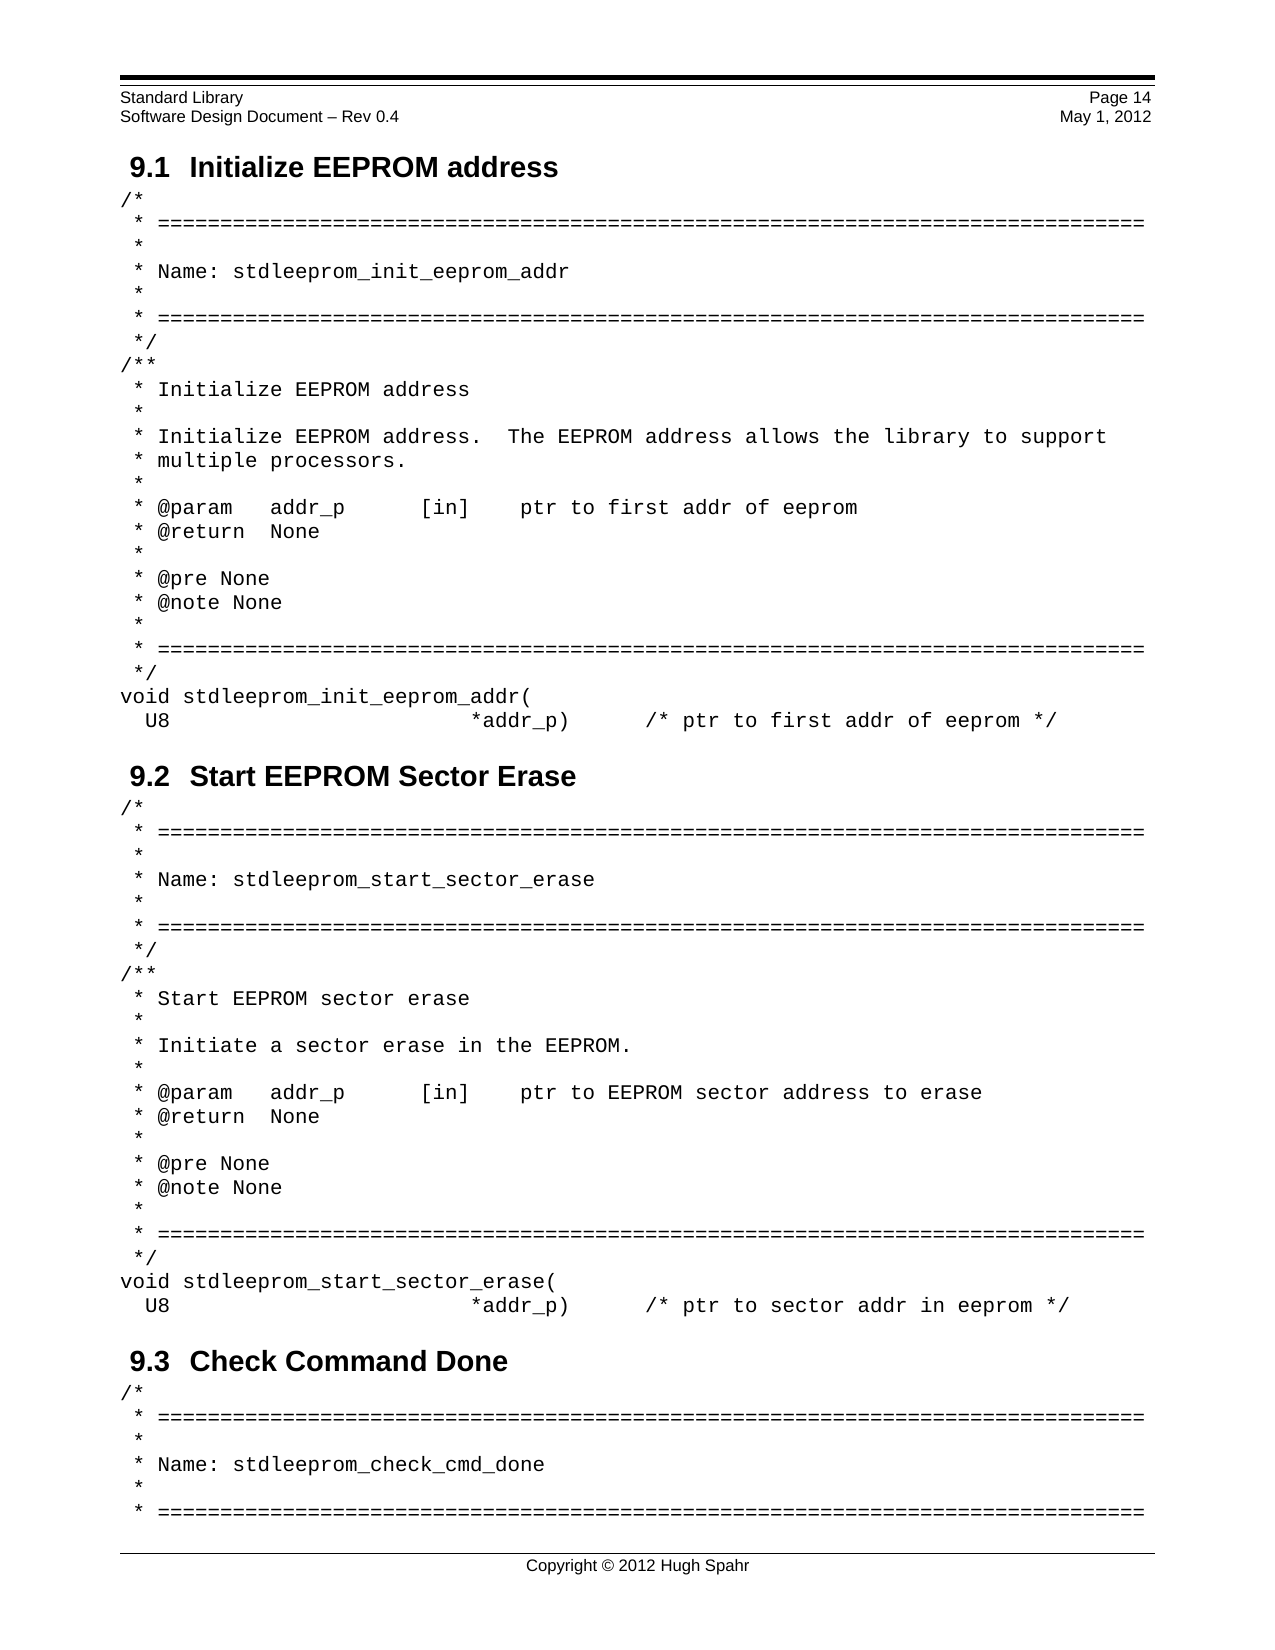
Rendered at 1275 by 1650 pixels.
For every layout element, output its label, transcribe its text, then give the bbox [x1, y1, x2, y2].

text * Name: stdleeprom_start_sector_erase [120, 869, 1155, 893]
text * =============================================================================== [120, 822, 1155, 846]
text * @return None [120, 1106, 1155, 1129]
text * [120, 1478, 1155, 1502]
text * [120, 473, 1155, 497]
text * =============================================================================== [120, 1224, 1155, 1248]
subtitle Initialize EEPROM address [129, 150, 1155, 183]
text * Name: stdleeprom_check_cmd_done [120, 1454, 1155, 1478]
text /** [120, 355, 1155, 379]
text void stdleeprom_init_eeprom_addr( [120, 686, 1155, 710]
text U8 *addr_p) /* ptr to first addr of eeprom */ [120, 710, 1155, 734]
text * @return None [120, 521, 1155, 544]
text * [120, 615, 1155, 639]
text * =============================================================================== [120, 1502, 1155, 1525]
text * [120, 1200, 1155, 1224]
text * [120, 1058, 1155, 1082]
text * [120, 893, 1155, 917]
text * =============================================================================== [120, 308, 1155, 332]
text * [120, 1011, 1155, 1035]
text */ [120, 332, 1155, 355]
text */ [120, 940, 1155, 964]
text * [120, 1129, 1155, 1153]
text * [120, 237, 1155, 261]
text * =============================================================================== [120, 213, 1155, 237]
text void stdleeprom_start_sector_erase( [120, 1271, 1155, 1295]
text * [120, 1431, 1155, 1454]
text * @pre None [120, 568, 1155, 592]
text * Start EEPROM sector erase [120, 988, 1155, 1011]
subtitle Start EEPROM Sector Erase [129, 759, 1155, 792]
text * Name: stdleeprom_init_eeprom_addr [120, 261, 1155, 284]
text /* [120, 190, 1155, 213]
text /* [120, 798, 1155, 822]
text * [120, 846, 1155, 869]
text * @note None [120, 1177, 1155, 1200]
text * @note None [120, 592, 1155, 615]
text * Initialize EEPROM address [120, 379, 1155, 403]
text * @pre None [120, 1153, 1155, 1177]
text * =============================================================================== [120, 639, 1155, 663]
text * [120, 403, 1155, 426]
text * =============================================================================== [120, 917, 1155, 940]
text * multiple processors. [120, 450, 1155, 473]
subtitle Check Command Done [129, 1344, 1155, 1377]
text * =============================================================================== [120, 1407, 1155, 1431]
text /* [120, 1383, 1155, 1407]
text */ [120, 1248, 1155, 1271]
text * [120, 544, 1155, 568]
text U8 *addr_p) /* ptr to sector addr in eeprom */ [120, 1295, 1155, 1319]
text * [120, 284, 1155, 308]
text */ [120, 663, 1155, 686]
text * Initiate a sector erase in the EEPROM. [120, 1035, 1155, 1058]
text /** [120, 964, 1155, 988]
text * Initialize EEPROM address. The EEPROM address allows the library to support [120, 426, 1155, 450]
text * @param addr_p [in] ptr to EEPROM sector address to erase [120, 1082, 1155, 1106]
text * @param addr_p [in] ptr to first addr of eeprom [120, 497, 1155, 521]
